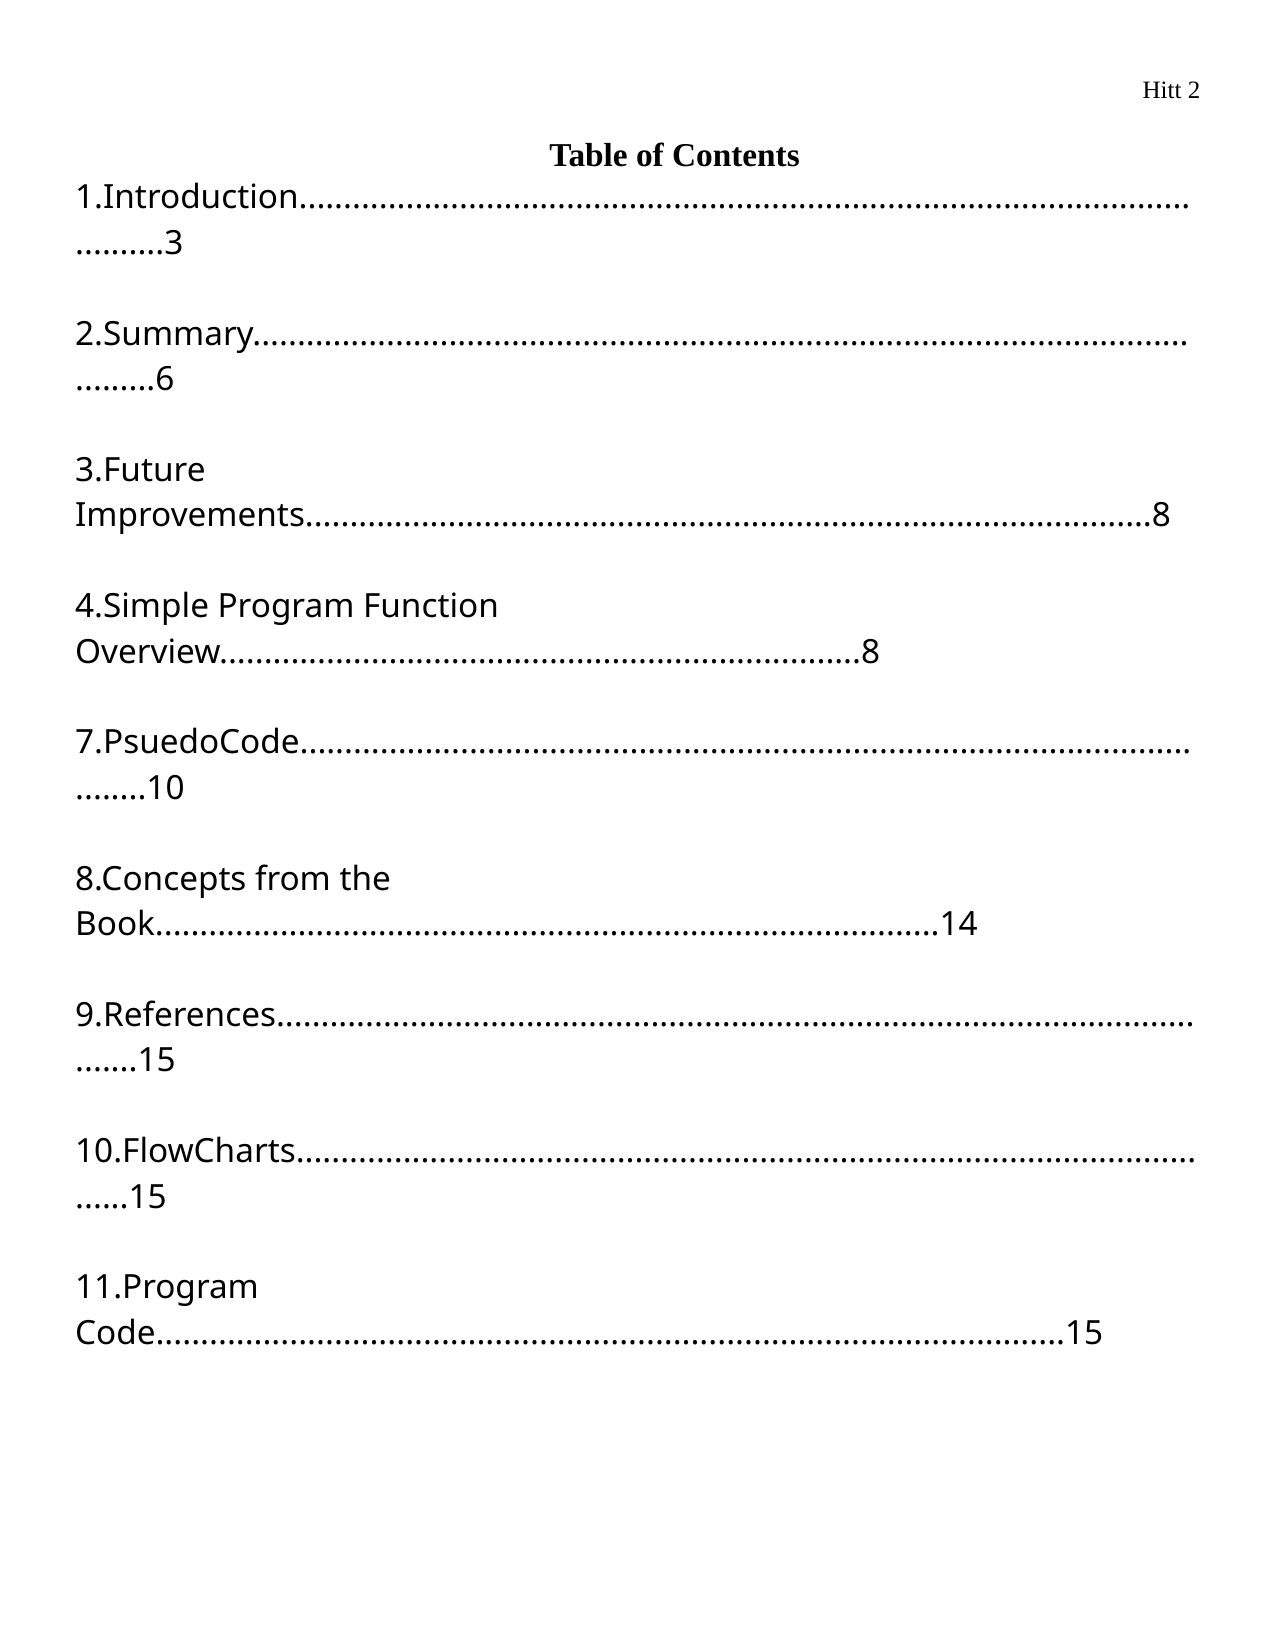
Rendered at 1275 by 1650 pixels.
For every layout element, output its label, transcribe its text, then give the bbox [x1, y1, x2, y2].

text 3.Future Improvements...............................................................................................8 [75, 446, 1200, 537]
text 4.Simple Program Function Overview........................................................................8 [75, 582, 1200, 673]
text 9.References..............................................................................................................15 [75, 991, 1200, 1082]
text Table of Contents [75, 135, 1200, 173]
text 10.FlowCharts...........................................................................................................15 [75, 1127, 1200, 1218]
text 7.PsuedoCode............................................................................................................10 [75, 718, 1200, 809]
text 1.Introduction..............................................................................................................3 [75, 173, 1200, 264]
text 2.Summary..................................................................................................................6 [75, 309, 1200, 400]
text 11.Program Code......................................................................................................15 [75, 1263, 1200, 1354]
text 8.Concepts from the Book........................................................................................14 [75, 854, 1200, 945]
